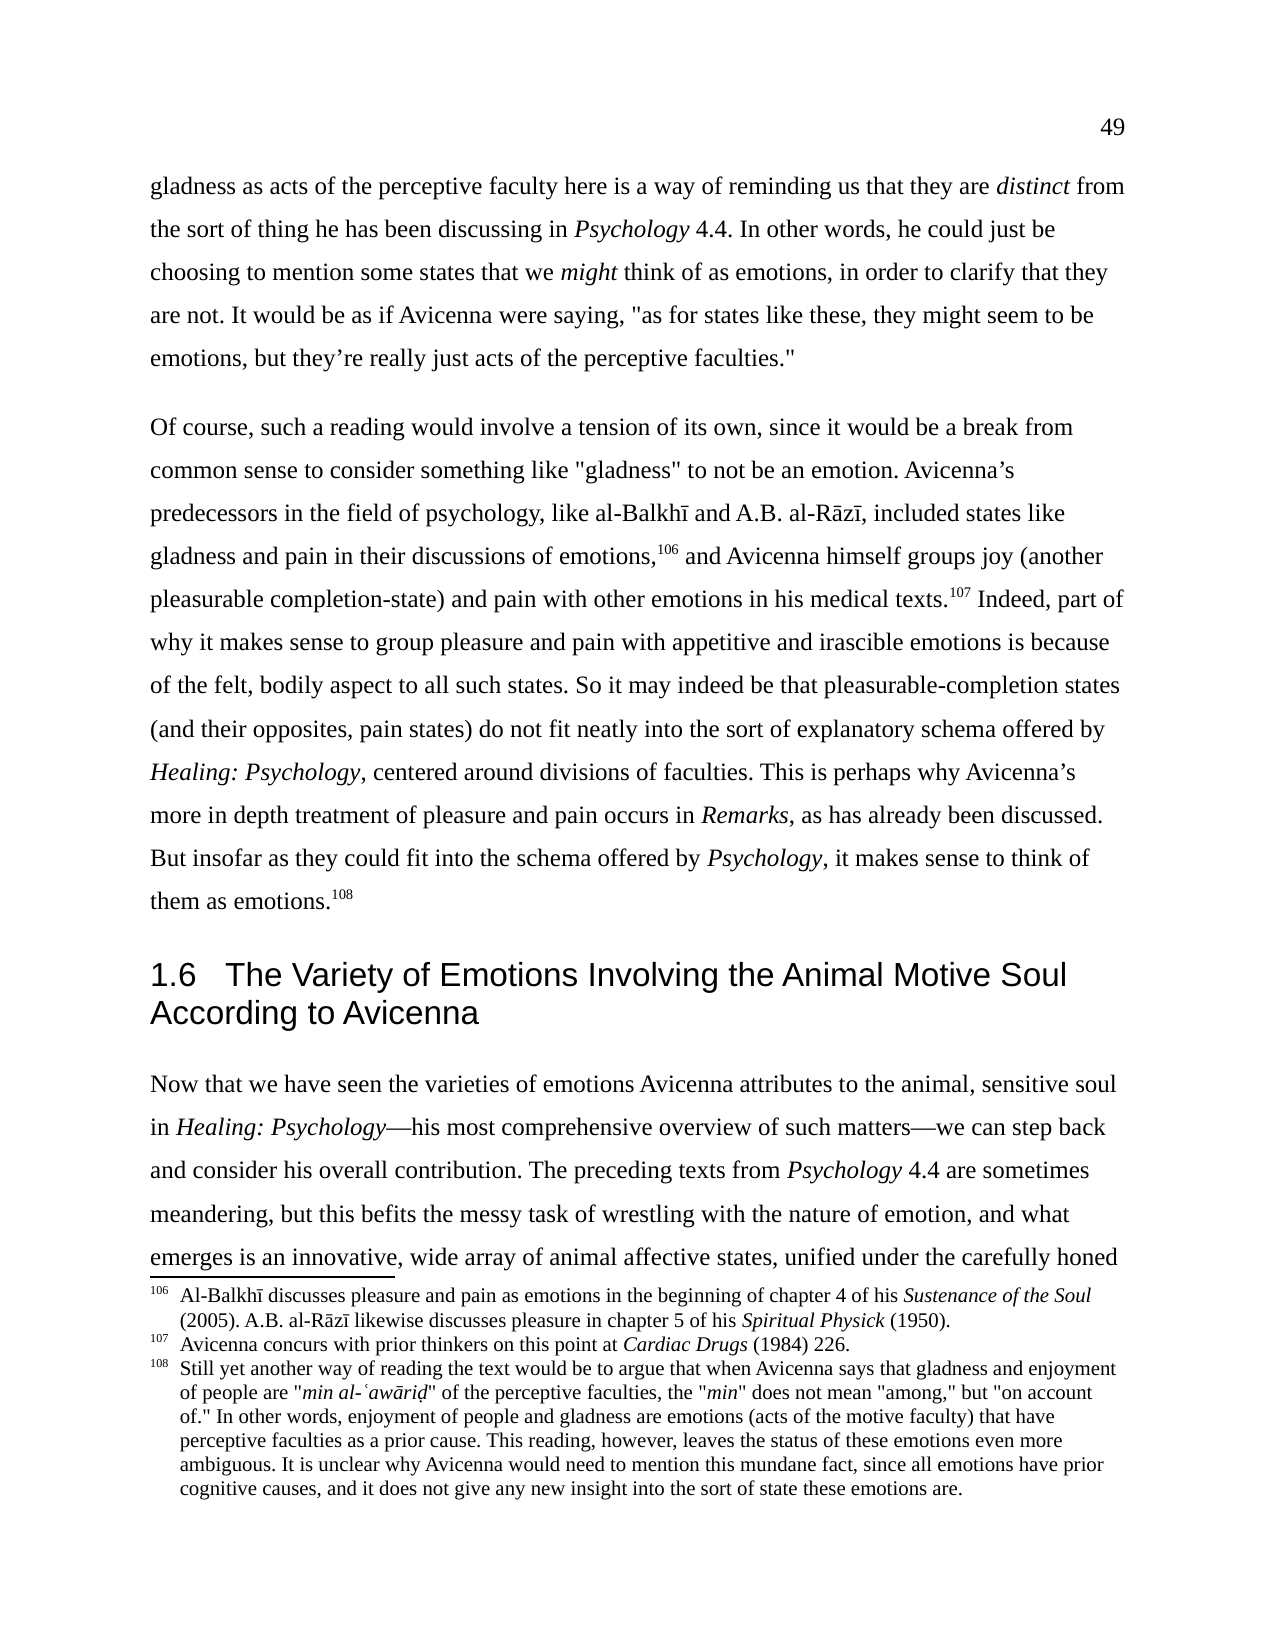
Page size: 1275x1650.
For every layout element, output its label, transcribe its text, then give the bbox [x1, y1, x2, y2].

text Avicenna concurs with prior thinkers on this point at Cardiac Drugs (1984) 226. [150, 1332, 1125, 1356]
subtitle 1.6 The Variety of Emotions Involving the Animal Motive Soul According to Avicenna [150, 955, 1125, 1032]
text Of course, such a reading would involve a tension of its own, since it would be a break from common sense to consider something like "gladness" to not be an emotion. Avicenna’s predecessors in the field of psychology, like al-Balkhī and A.B. al-Rāzī, included states like gladness and pain in their discussions of emotions, and Avicenna himself groups joy (another pleasurable completion-state) and pain with other emotions in his medical texts. Indeed, part of why it makes sense to group pleasure and pain with appetitive and irascible emotions is because of the felt, bodily aspect to all such states. So it may indeed be that pleasurable-completion states (and their opposites, pain states) do not fit neatly into the sort of explanatory schema offered by Healing: Psychology, centered around divisions of faculties. This is perhaps why Avicenna’s more in depth treatment of pleasure and pain occurs in Remarks, as has already been discussed. But insofar as they could fit into the schema offered by Psychology, it makes sense to think of them as emotions. [150, 412, 1125, 915]
text Al-Balkhī discusses pleasure and pain as emotions in the beginning of chapter 4 of his Sustenance of the Soul (2005). A.B. al-Rāzī likewise discusses pleasure in chapter 5 of his Spiritual Physick (1950). [150, 1283, 1125, 1332]
text gladness as acts of the perceptive faculty here is a way of reminding us that they are distinct from the sort of thing he has been discussing in Psychology 4.4. In other words, he could just be choosing to mention some states that we might think of as emotions, in order to clarify that they are not. It would be as if Avicenna were saying, "as for states like these, they might seem to be emotions, but they’re really just acts of the perceptive faculties." [150, 171, 1125, 372]
text Now that we have seen the varieties of emotions Avicenna attributes to the animal, sensitive soul in Healing: Psychology—his most comprehensive overview of such matters—we can step back and consider his overall contribution. The preceding texts from Psychology 4.4 are sometimes meandering, but this befits the messy task of wrestling with the nature of emotion, and what emerges is an innovative, wide array of animal affective states, unified under the carefully honed [150, 1069, 1125, 1271]
text Still yet another way of reading the text would be to argue that when Avicenna says that gladness and enjoyment of people are "min al-ʿawāriḍ" of the perceptive faculties, the "min" does not mean "among," but "on account of." In other words, enjoyment of people and gladness are emotions (acts of the motive faculty) that have perceptive faculties as a prior cause. This reading, however, leaves the status of these emotions even more ambiguous. It is unclear why Avicenna would need to mention this mundane fact, since all emotions have prior cognitive causes, and it does not give any new insight into the sort of state these emotions are. [150, 1356, 1125, 1500]
